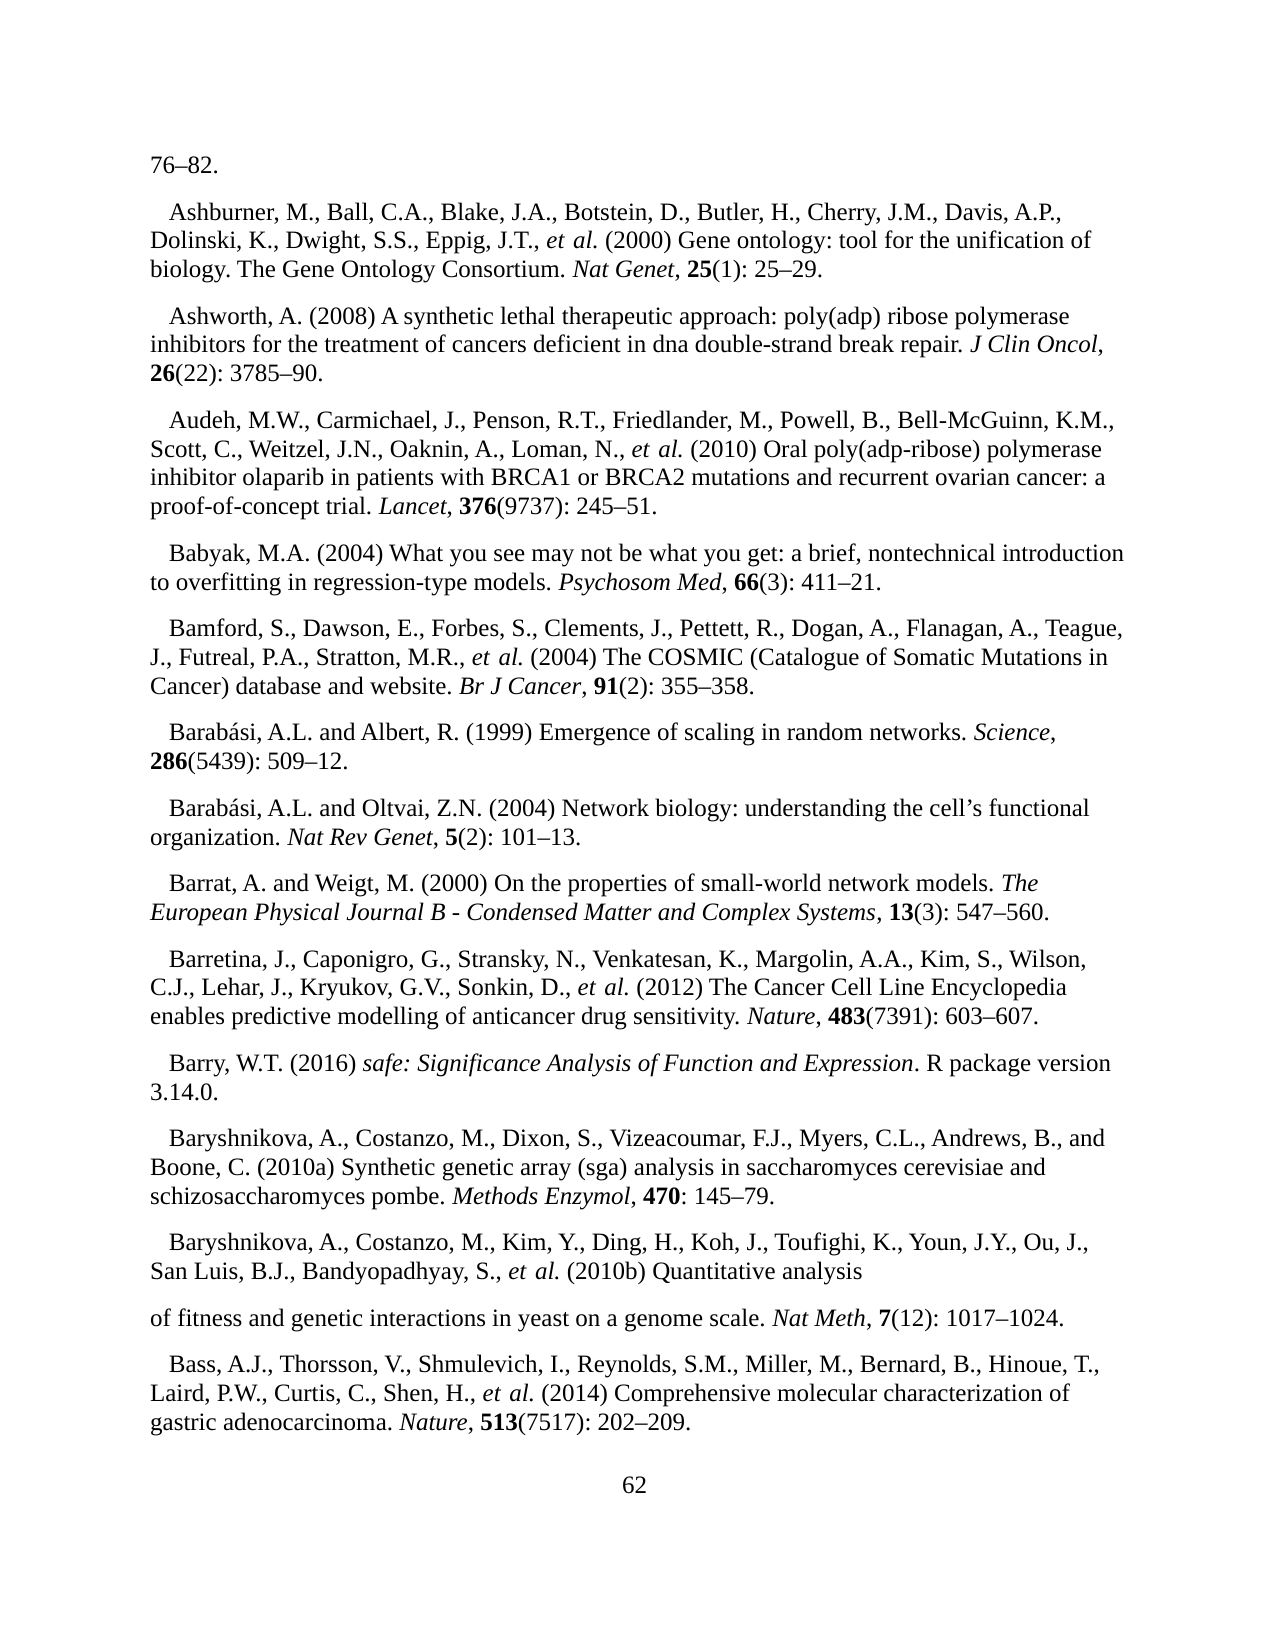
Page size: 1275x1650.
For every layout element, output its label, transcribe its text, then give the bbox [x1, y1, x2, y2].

text Barrat, A. and Weigt, M. (2000) On the properties of small-world network models. The European Physical Journal B - Condensed Matter and Complex Systems, 13(3): 547–560. [150, 868, 1125, 926]
text Audeh, M.W., Carmichael, J., Penson, R.T., Friedlander, M., Powell, B., Bell-McGuinn, K.M., Scott, C., Weitzel, J.N., Oaknin, A., Loman, N., et al. (2010) Oral poly(adp-ribose) polymerase inhibitor olaparib in patients with BRCA1 or BRCA2 mutations and recurrent ovarian cancer: a proof-of-concept trial. Lancet, 376(9737): 245–51. [150, 405, 1125, 520]
text of fitness and genetic interactions in yeast on a genome scale. Nat Meth, 7(12): 1017–1024. [150, 1303, 1125, 1332]
text Bamford, S., Dawson, E., Forbes, S., Clements, J., Pettett, R., Dogan, A., Flanagan, A., Teague, J., Futreal, P.A., Stratton, M.R., et al. (2004) The COSMIC (Catalogue of Somatic Mutations in Cancer) database and website. Br J Cancer, 91(2): 355–358. [150, 613, 1125, 699]
text Barabási, A.L. and Albert, R. (1999) Emergence of scaling in random networks. Science, 286(5439): 509–12. [150, 717, 1125, 775]
text Barretina, J., Caponigro, G., Stransky, N., Venkatesan, K., Margolin, A.A., Kim, S., Wilson, C.J., Lehar, J., Kryukov, G.V., Sonkin, D., et al. (2012) The Cancer Cell Line Encyclopedia enables predictive modelling of anticancer drug sensitivity. Nature, 483(7391): 603–607. [150, 944, 1125, 1030]
text Baryshnikova, A., Costanzo, M., Kim, Y., Ding, H., Koh, J., Toufighi, K., Youn, J.Y., Ou, J., San Luis, B.J., Bandyopadhyay, S., et al. (2010b) Quantitative analysis [150, 1227, 1125, 1285]
text Barabási, A.L. and Oltvai, Z.N. (2004) Network biology: understanding the cell’s functional organization. Nat Rev Genet, 5(2): 101–13. [150, 793, 1125, 850]
text Ashworth, A. (2008) A synthetic lethal therapeutic approach: poly(adp) ribose polymerase inhibitors for the treatment of cancers deficient in dna double-strand break repair. J Clin Oncol, 26(22): 3785–90. [150, 301, 1125, 387]
text Baryshnikova, A., Costanzo, M., Dixon, S., Vizeacoumar, F.J., Myers, C.L., Andrews, B., and Boone, C. (2010a) Synthetic genetic array (sga) analysis in saccharomyces cerevisiae and schizosaccharomyces pombe. Methods Enzymol, 470: 145–79. [150, 1123, 1125, 1209]
text Ashburner, M., Ball, C.A., Blake, J.A., Botstein, D., Butler, H., Cherry, J.M., Davis, A.P., Dolinski, K., Dwight, S.S., Eppig, J.T., et al. (2000) Gene ontology: tool for the unification of biology. The Gene Ontology Consortium. Nat Genet, 25(1): 25–29. [150, 197, 1125, 283]
text Barry, W.T. (2016) safe: Significance Analysis of Function and Expression. R package version 3.14.0. [150, 1048, 1125, 1105]
text Bass, A.J., Thorsson, V., Shmulevich, I., Reynolds, S.M., Miller, M., Bernard, B., Hinoue, T., Laird, P.W., Curtis, C., Shen, H., et al. (2014) Comprehensive molecular characterization of gastric adenocarcinoma. Nature, 513(7517): 202–209. [150, 1349, 1125, 1436]
text 76–82. [150, 150, 1125, 179]
text Babyak, M.A. (2004) What you see may not be what you get: a brief, nontechnical introduction to overfitting in regression-type models. Psychosom Med, 66(3): 411–21. [150, 538, 1125, 595]
